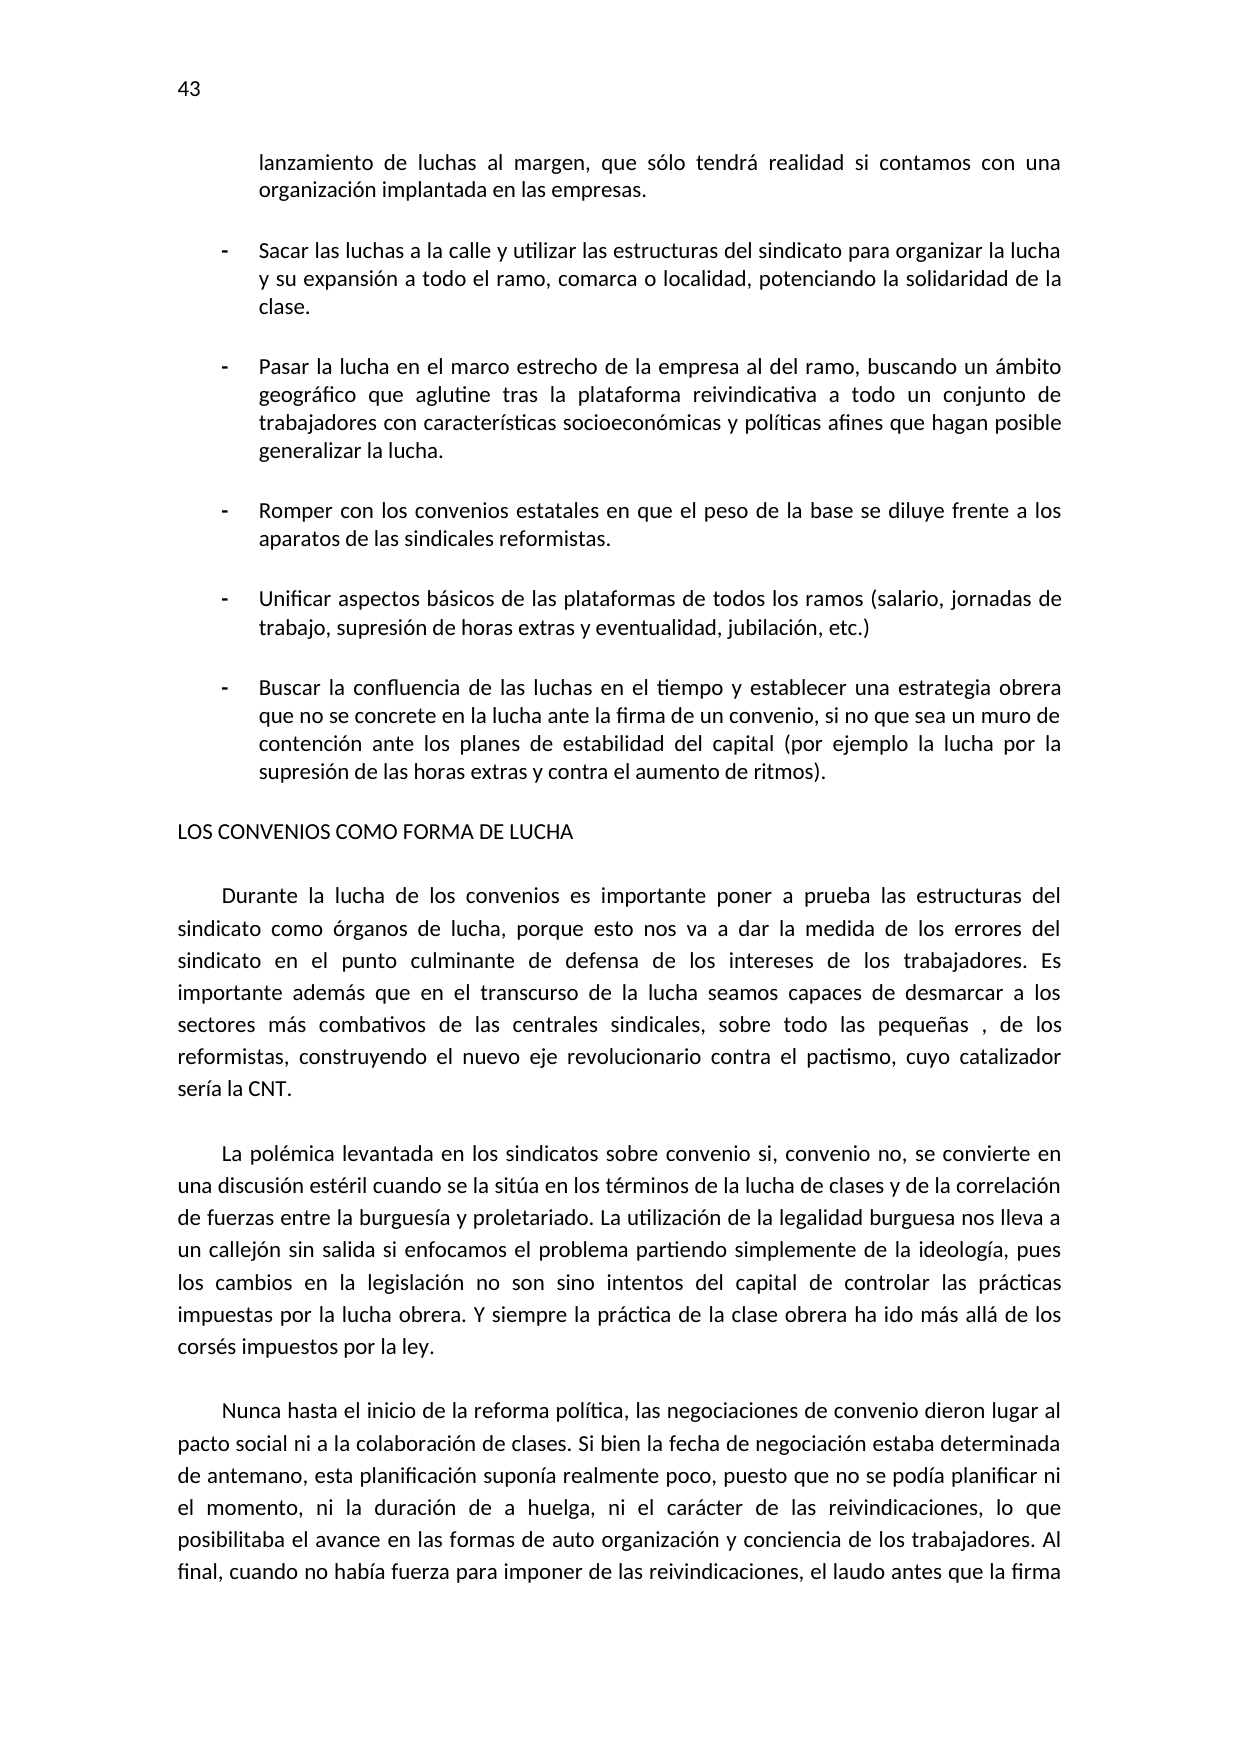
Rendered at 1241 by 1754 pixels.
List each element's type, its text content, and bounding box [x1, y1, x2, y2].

list Durante la lucha de los convenios es importante poner a prueba las estructuras del sindicato como órganos de lucha, porque esto nos va a dar la medida de los errores del sindicato en el punto culminante de defensa de los intereses de los trabajadores. Es importante además que en el transcurso de la lucha seamos capaces de desmarcar a los sectores más combativos de las centrales sindicales, sobre todo las pequeñas , de los reformistas, construyendo el nuevo eje revolucionario contra el pactismo, cuyo catalizador sería la CNT. [177, 881, 1063, 1103]
list Unificar aspectos básicos de las plataformas de todos los ramos (salario, jornadas de trabajo, supresión de horas extras y eventualidad, jubilación, etc.) [221, 584, 1063, 641]
list Nunca hasta el inicio de la reforma política, las negociaciones de convenio dieron lugar al pacto social ni a la colaboración de clases. Si bien la fecha de negociación estaba determinada de antemano, esta planificación suponía realmente poco, puesto que no se podía planificar ni el momento, ni la duración de a huelga, ni el carácter de las reivindicaciones, lo que posibilitaba el avance en las formas de auto organización y conciencia de los trabajadores. Al final, cuando no había fuerza para imponer de las reivindicaciones, el laudo antes que la firma [177, 1396, 1063, 1585]
list La polémica levantada en los sindicatos sobre convenio si, convenio no, se convierte en una discusión estéril cuando se la sitúa en los términos de la lucha de clases y de la correlación de fuerzas entre la burguesía y proletariado. La utilización de la legalidad burguesa nos lleva a un callejón sin salida si enfocamos el problema partiendo simplemente de la ideología, pues los cambios en la legislación no son sino intentos del capital de controlar las prácticas impuestas por la lucha obrera. Y siempre la práctica de la clase obrera ha ido más allá de los corsés impuestos por la ley. [177, 1139, 1063, 1360]
list Pasar la lucha en el marco estrecho de la empresa al del ramo, buscando un ámbito geográfico que aglutine tras la plataforma reivindicativa a todo un conjunto de trabajadores con características socioeconómicas y políticas afines que hagan posible generalizar la lucha. [221, 352, 1063, 464]
list Sacar las luchas a la calle y utilizar las estructuras del sindicato para organizar la lucha y su expansión a todo el ramo, comarca o localidad, potenciando la solidaridad de la clase. [221, 236, 1063, 320]
list lanzamiento de luchas al margen, que sólo tendrá realidad si contamos con una organización implantada en las empresas. [221, 148, 1063, 204]
list Romper con los convenios estatales en que el peso de la base se diluye frente a los aparatos de las sindicales reformistas. [221, 496, 1063, 552]
list Buscar la confluencia de las luchas en el tiempo y establecer una estrategia obrera que no se concrete en la lucha ante la firma de un convenio, si no que sea un muro de contención ante los planes de estabilidad del capital (por ejemplo la lucha por la supresión de las horas extras y contra el aumento de ritmos). [221, 673, 1063, 785]
list LOS CONVENIOS COMO FORMA DE LUCHA [177, 817, 1063, 845]
